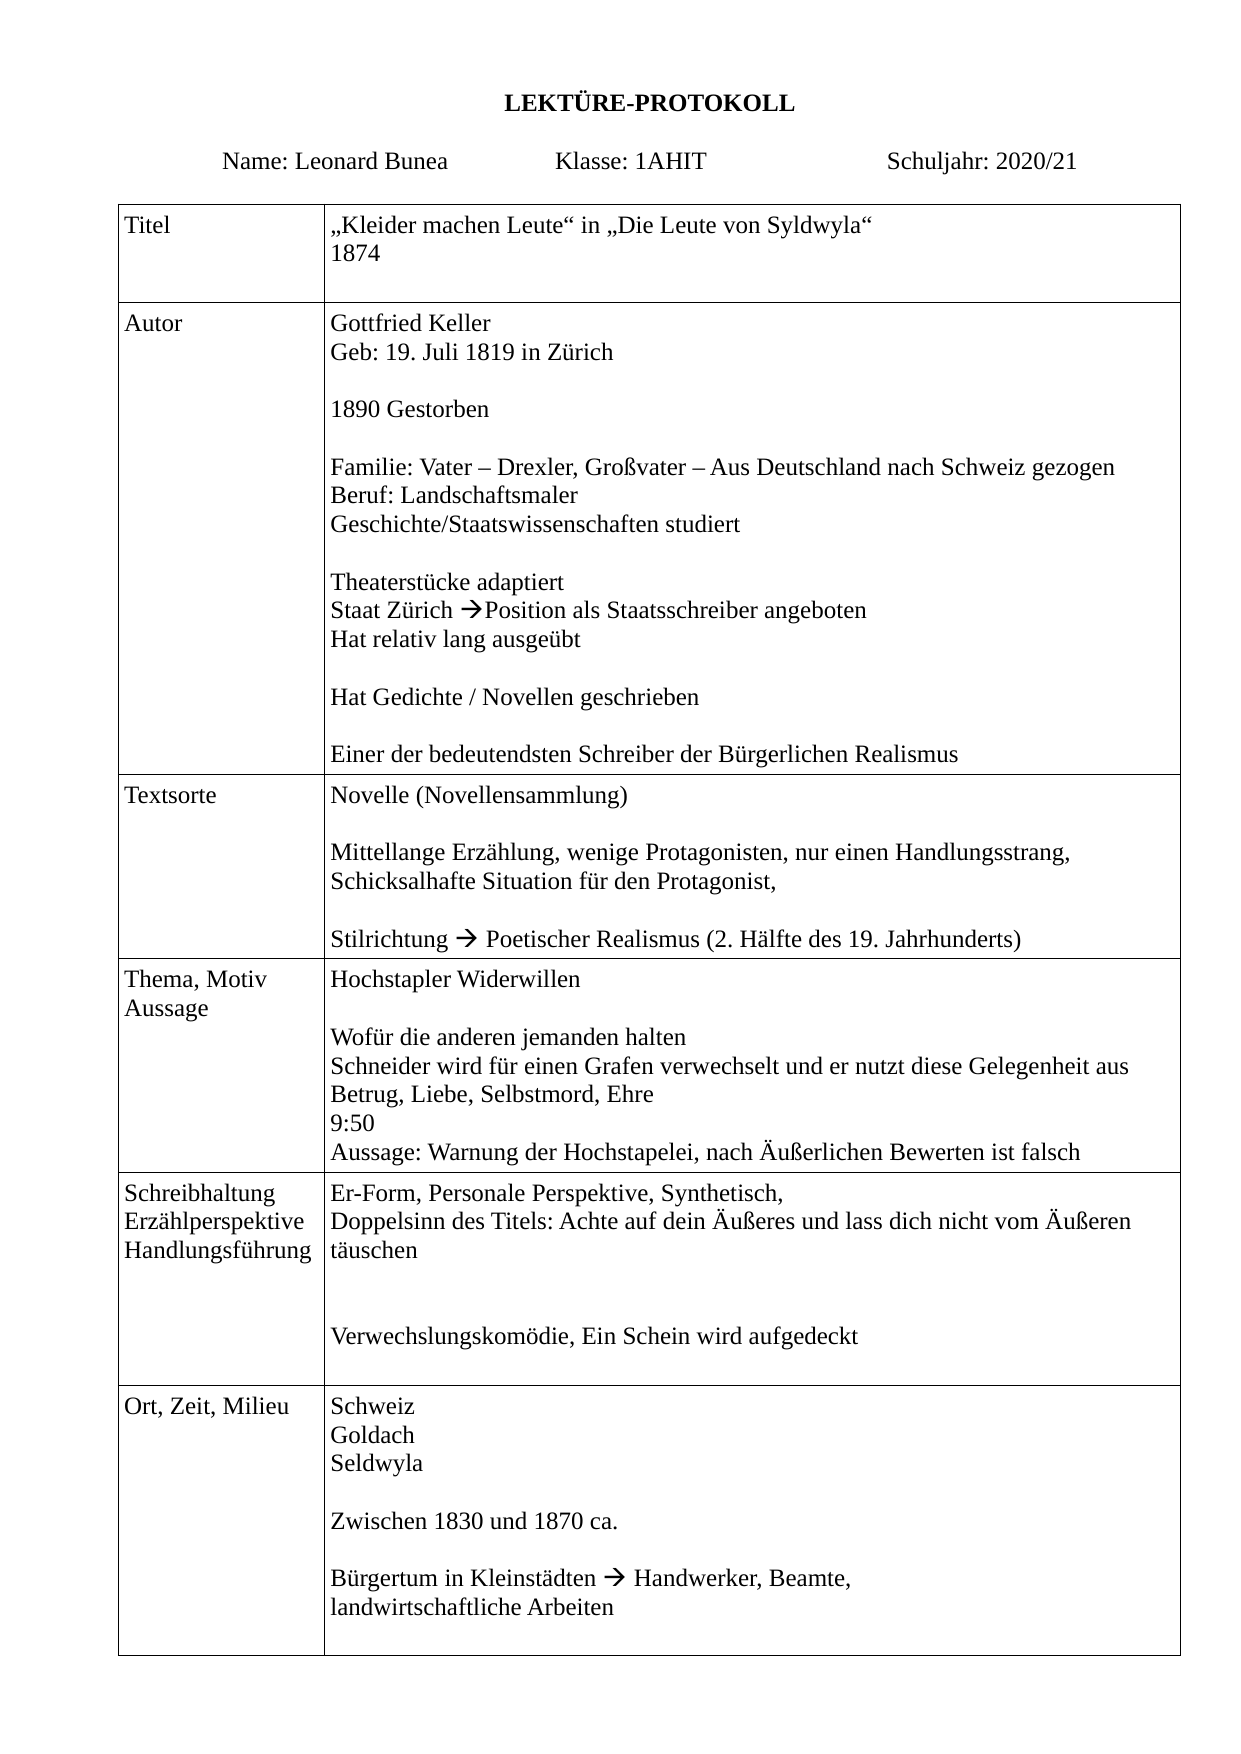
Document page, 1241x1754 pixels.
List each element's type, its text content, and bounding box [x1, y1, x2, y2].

table_cell Textsorte [119, 775, 324, 958]
table_header Titel [119, 205, 324, 302]
table_cell Novelle (Novellensammlung) Mittellange Erzählung, wenige Protagonisten, nur einen Handlungsstrang, Schicksalhafte Situation für den Protagonist, Stilrichtung  Poetischer Realismus (2. Hälfte des 19. Jahrhunderts) [325, 775, 1180, 958]
table_cell Schreibhaltung Erzählperspektive Handlungsführung [119, 1173, 324, 1385]
table_cell Er-Form, Personale Perspektive, Synthetisch, Doppelsinn des Titels: Achte auf dein Äußeres und lass dich nicht vom Äußeren täuschen Verwechslungskomödie, Ein Schein wird aufgedeckt [325, 1173, 1180, 1385]
table_cell Thema, Motiv Aussage [119, 959, 324, 1171]
table_header „Kleider machen Leute“ in „Die Leute von Syldwyla“ 1874 [325, 205, 1180, 302]
table_cell Ort, Zeit, Milieu [119, 1386, 324, 1655]
text Name: Leonard Bunea Klasse: 1AHIT Schuljahr: 2020/21 [118, 146, 1181, 175]
table_cell Hochstapler Widerwillen Wofür die anderen jemanden halten Schneider wird für einen Grafen verwechselt und er nutzt diese Gelegenheit aus Betrug, Liebe, Selbstmord, Ehre 9:50 Aussage: Warnung der Hochstapelei, nach Äußerlichen Bewerten ist falsch [325, 959, 1180, 1171]
table_cell Schweiz Goldach Seldwyla Zwischen 1830 und 1870 ca. Bürgertum in Kleinstädten  Handwerker, Beamte, landwirtschaftliche Arbeiten [325, 1386, 1180, 1655]
table_cell Gottfried Keller Geb: 19. Juli 1819 in Zürich 1890 Gestorben Familie: Vater – Drexler, Großvater – Aus Deutschland nach Schweiz gezogen Beruf: Landschaftsmaler Geschichte/Staatswissenschaften studiert Theaterstücke adaptiert Staat Zürich Position als Staatsschreiber angeboten Hat relativ lang ausgeübt Hat Gedichte / Novellen geschrieben Einer der bedeutendsten Schreiber der Bürgerlichen Realismus [325, 303, 1180, 774]
table_cell Autor [119, 303, 324, 774]
text LEKTÜRE-PROTOKOLL [118, 88, 1181, 117]
